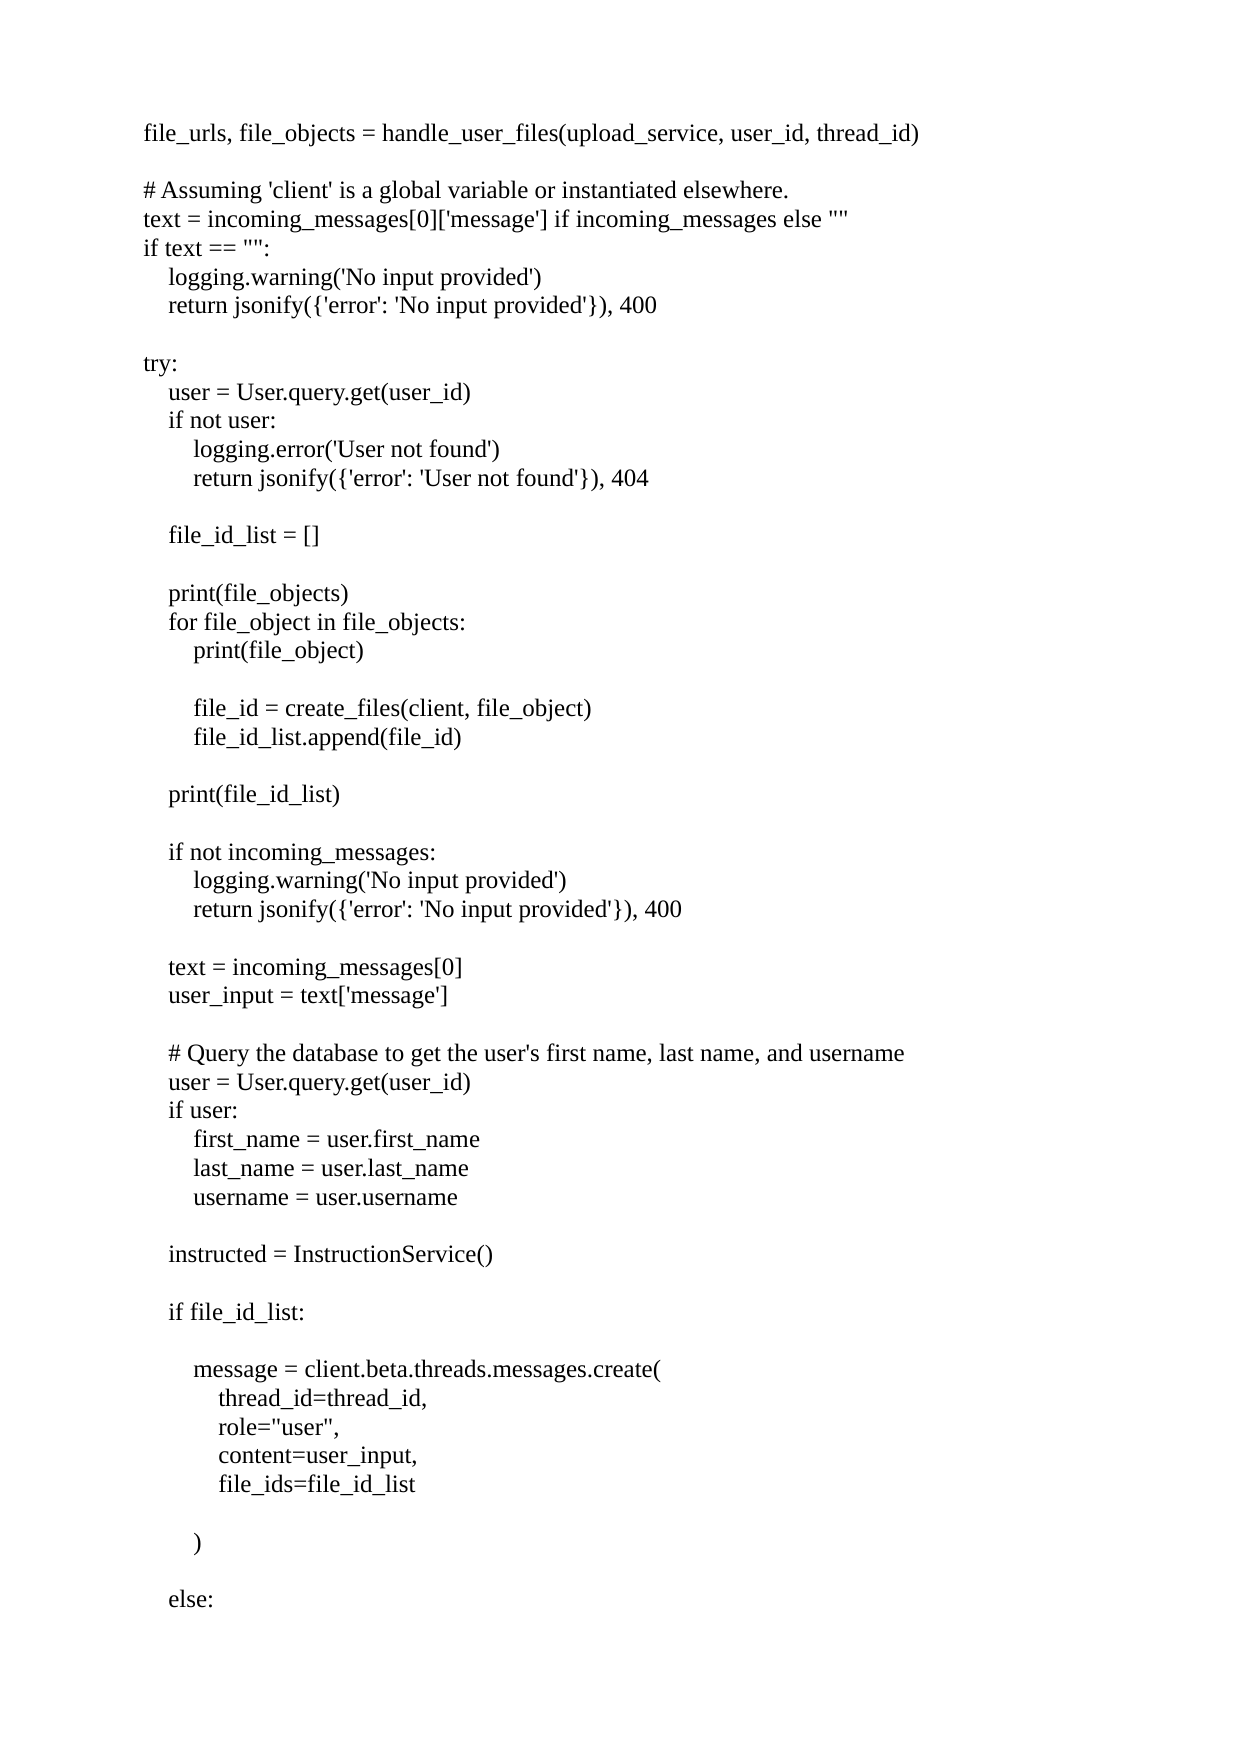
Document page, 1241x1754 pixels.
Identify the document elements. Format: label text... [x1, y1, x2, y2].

text print(file_id_list) [118, 779, 1122, 808]
text try: [118, 348, 1122, 377]
text file_id_list = [] [118, 521, 1122, 549]
text username = user.username [118, 1182, 1122, 1211]
text if file_id_list: [118, 1297, 1122, 1326]
text logging.warning('No input provided') [118, 866, 1122, 894]
text content=user_input, [118, 1441, 1122, 1469]
text instructed = InstructionService() [118, 1239, 1122, 1268]
text # Query the database to get the user's first name, last name, and username [118, 1038, 1122, 1067]
text return jsonify({'error': 'No input provided'}), 400 [118, 894, 1122, 923]
text # Assuming 'client' is a global variable or instantiated elsewhere. [118, 176, 1122, 204]
text logging.warning('No input provided') [118, 262, 1122, 291]
text else: [118, 1584, 1122, 1613]
text if user: [118, 1096, 1122, 1124]
text user = User.query.get(user_id) [118, 377, 1122, 406]
text file_id = create_files(client, file_object) [118, 693, 1122, 722]
text thread_id=thread_id, [118, 1383, 1122, 1412]
text text = incoming_messages[0] [118, 952, 1122, 981]
text user_input = text['message'] [118, 981, 1122, 1009]
text file_urls, file_objects = handle_user_files(upload_service, user_id, thread_id) [118, 118, 1122, 147]
text print(file_objects) [118, 578, 1122, 607]
text ) [118, 1527, 1122, 1556]
text print(file_object) [118, 636, 1122, 664]
text for file_object in file_objects: [118, 607, 1122, 636]
text user = User.query.get(user_id) [118, 1067, 1122, 1096]
text file_ids=file_id_list [118, 1469, 1122, 1498]
text message = client.beta.threads.messages.create( [118, 1354, 1122, 1383]
text if not user: [118, 406, 1122, 434]
text logging.error('User not found') [118, 434, 1122, 463]
text if text == "": [118, 233, 1122, 262]
text role="user", [118, 1412, 1122, 1441]
text last_name = user.last_name [118, 1153, 1122, 1182]
text first_name = user.first_name [118, 1124, 1122, 1153]
text text = incoming_messages[0]['message'] if incoming_messages else "" [118, 204, 1122, 233]
text file_id_list.append(file_id) [118, 722, 1122, 751]
text return jsonify({'error': 'No input provided'}), 400 [118, 291, 1122, 319]
text if not incoming_messages: [118, 837, 1122, 866]
text return jsonify({'error': 'User not found'}), 404 [118, 463, 1122, 492]
